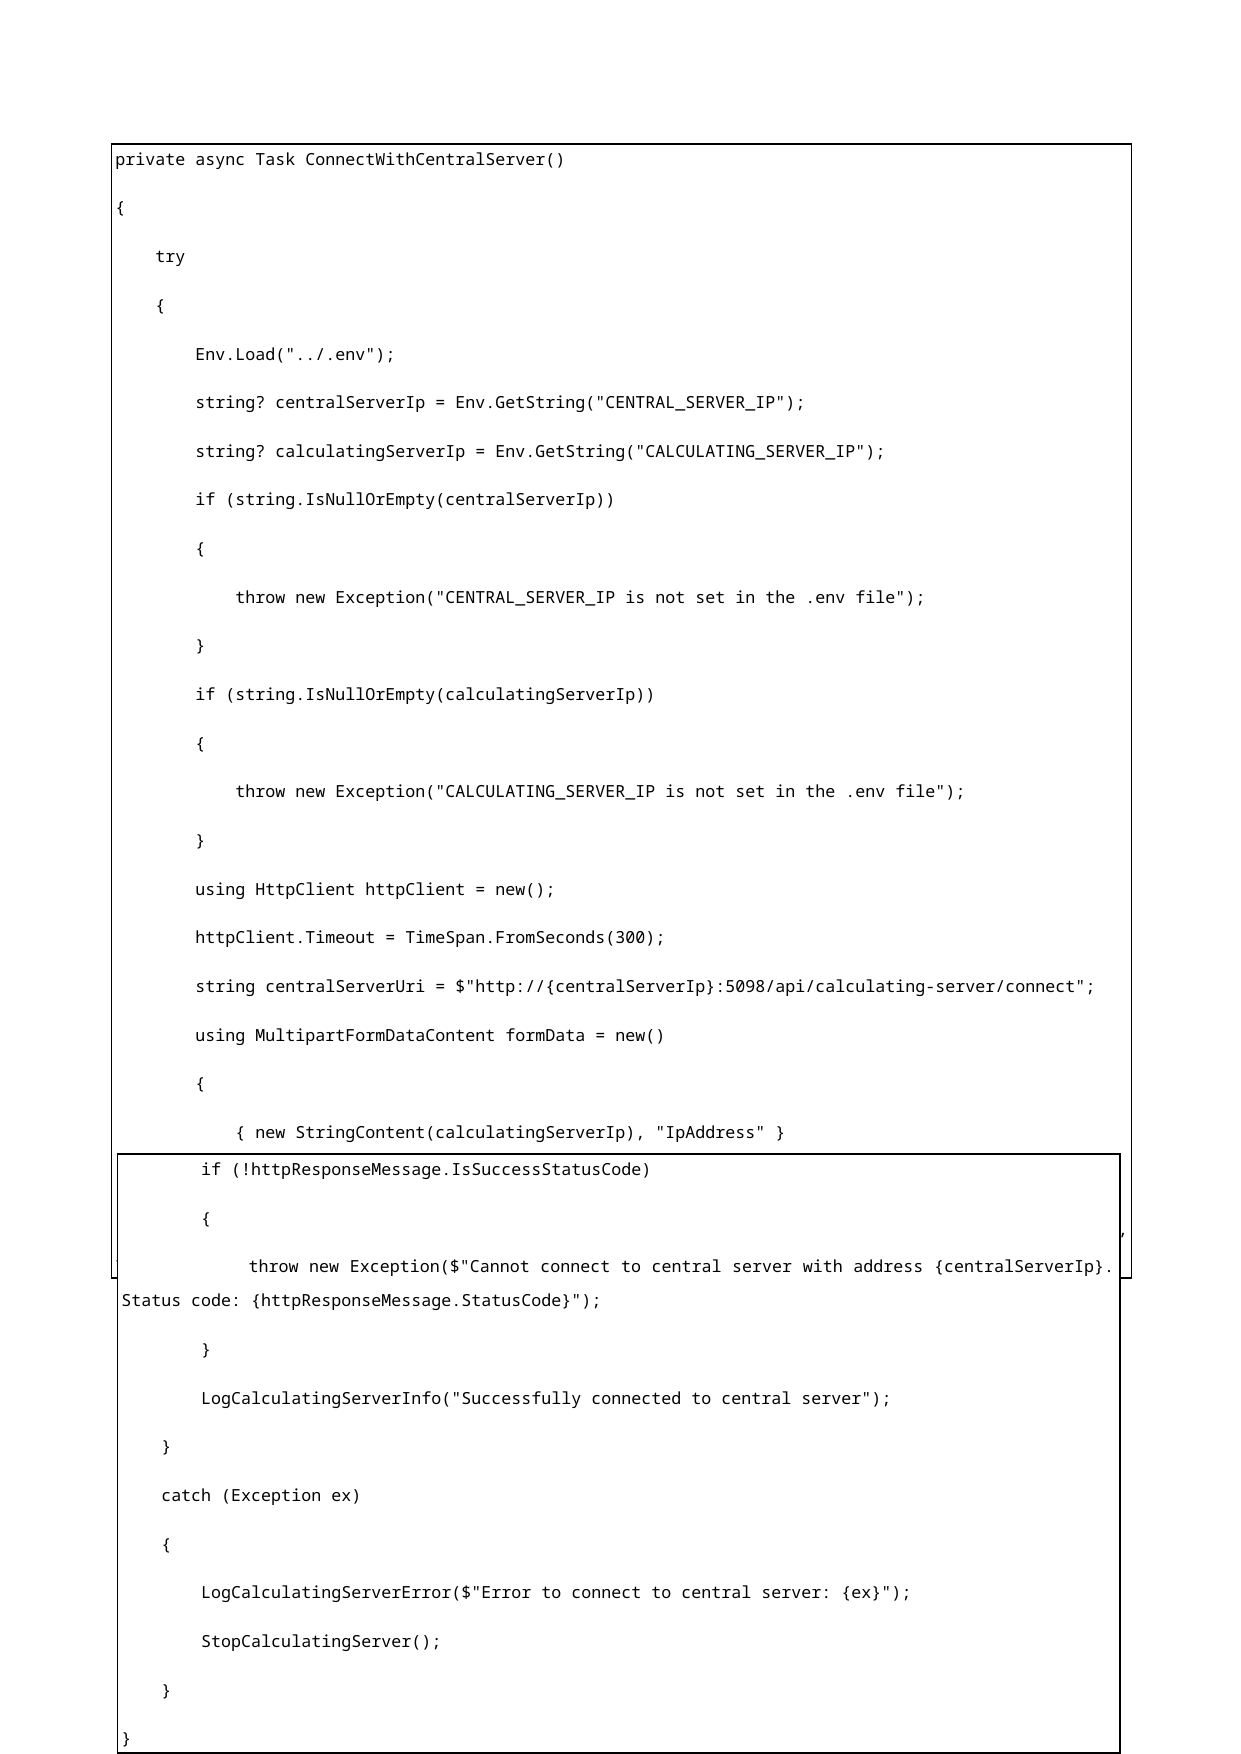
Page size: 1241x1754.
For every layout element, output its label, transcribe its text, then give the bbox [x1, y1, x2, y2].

text throw new Exception($"Cannot connect to central server with address {centralServerIp}. Status code: {httpResponseMessage.StatusCode}"); [121, 1255, 1116, 1312]
text } [121, 1435, 1116, 1458]
text { [115, 731, 1128, 754]
text using HttpClient httpClient = new(); [115, 877, 1128, 900]
text throw new Exception("CALCULATING_SERVER_IP is not set in the .env file"); [115, 780, 1128, 803]
text LogCalculatingServerInfo("Successfully connected to central server"); [121, 1386, 1116, 1409]
text { new StringContent(calculatingServerIp), "IpAddress" } [115, 1120, 1128, 1143]
text { [121, 1532, 1116, 1555]
text } [115, 634, 1128, 657]
text { [115, 1072, 1128, 1094]
text if (!httpResponseMessage.IsSuccessStatusCode) [121, 1158, 1116, 1180]
text string centralServerUri = $"http://{centralServerIp}:5098/api/calculating-server/connect"; [115, 974, 1128, 997]
text Env.Load("../.env"); [115, 342, 1128, 365]
text if (string.IsNullOrEmpty(centralServerIp)) [115, 488, 1128, 511]
text }; [1121, 1169, 1128, 1192]
text } [121, 1338, 1116, 1360]
text private async Task ConnectWithCentralServer() [115, 147, 1128, 170]
text string? centralServerIp = Env.GetString("CENTRAL_SERVER_IP"); [115, 391, 1128, 413]
text } [115, 828, 1128, 851]
text LogCalculatingServerError($"Error to connect to central server: {ex}"); [121, 1581, 1116, 1603]
text { [115, 196, 1128, 219]
text { [115, 293, 1128, 316]
text StopCalculatingServer(); [121, 1629, 1116, 1652]
text using MultipartFormDataContent formData = new() [115, 1023, 1128, 1046]
text throw new Exception("CENTRAL_SERVER_IP is not set in the .env file"); [115, 585, 1128, 608]
text httpClient.Timeout = TimeSpan.FromSeconds(300); [115, 926, 1128, 948]
text try [115, 245, 1128, 267]
text } [121, 1727, 1116, 1749]
text } [121, 1678, 1116, 1701]
text catch (Exception ex) [121, 1483, 1116, 1506]
text { [121, 1206, 1116, 1229]
text if (string.IsNullOrEmpty(calculatingServerIp)) [115, 683, 1128, 705]
text { [115, 537, 1128, 559]
text string? calculatingServerIp = Env.GetString("CALCULATING_SERVER_IP"); [115, 439, 1128, 462]
